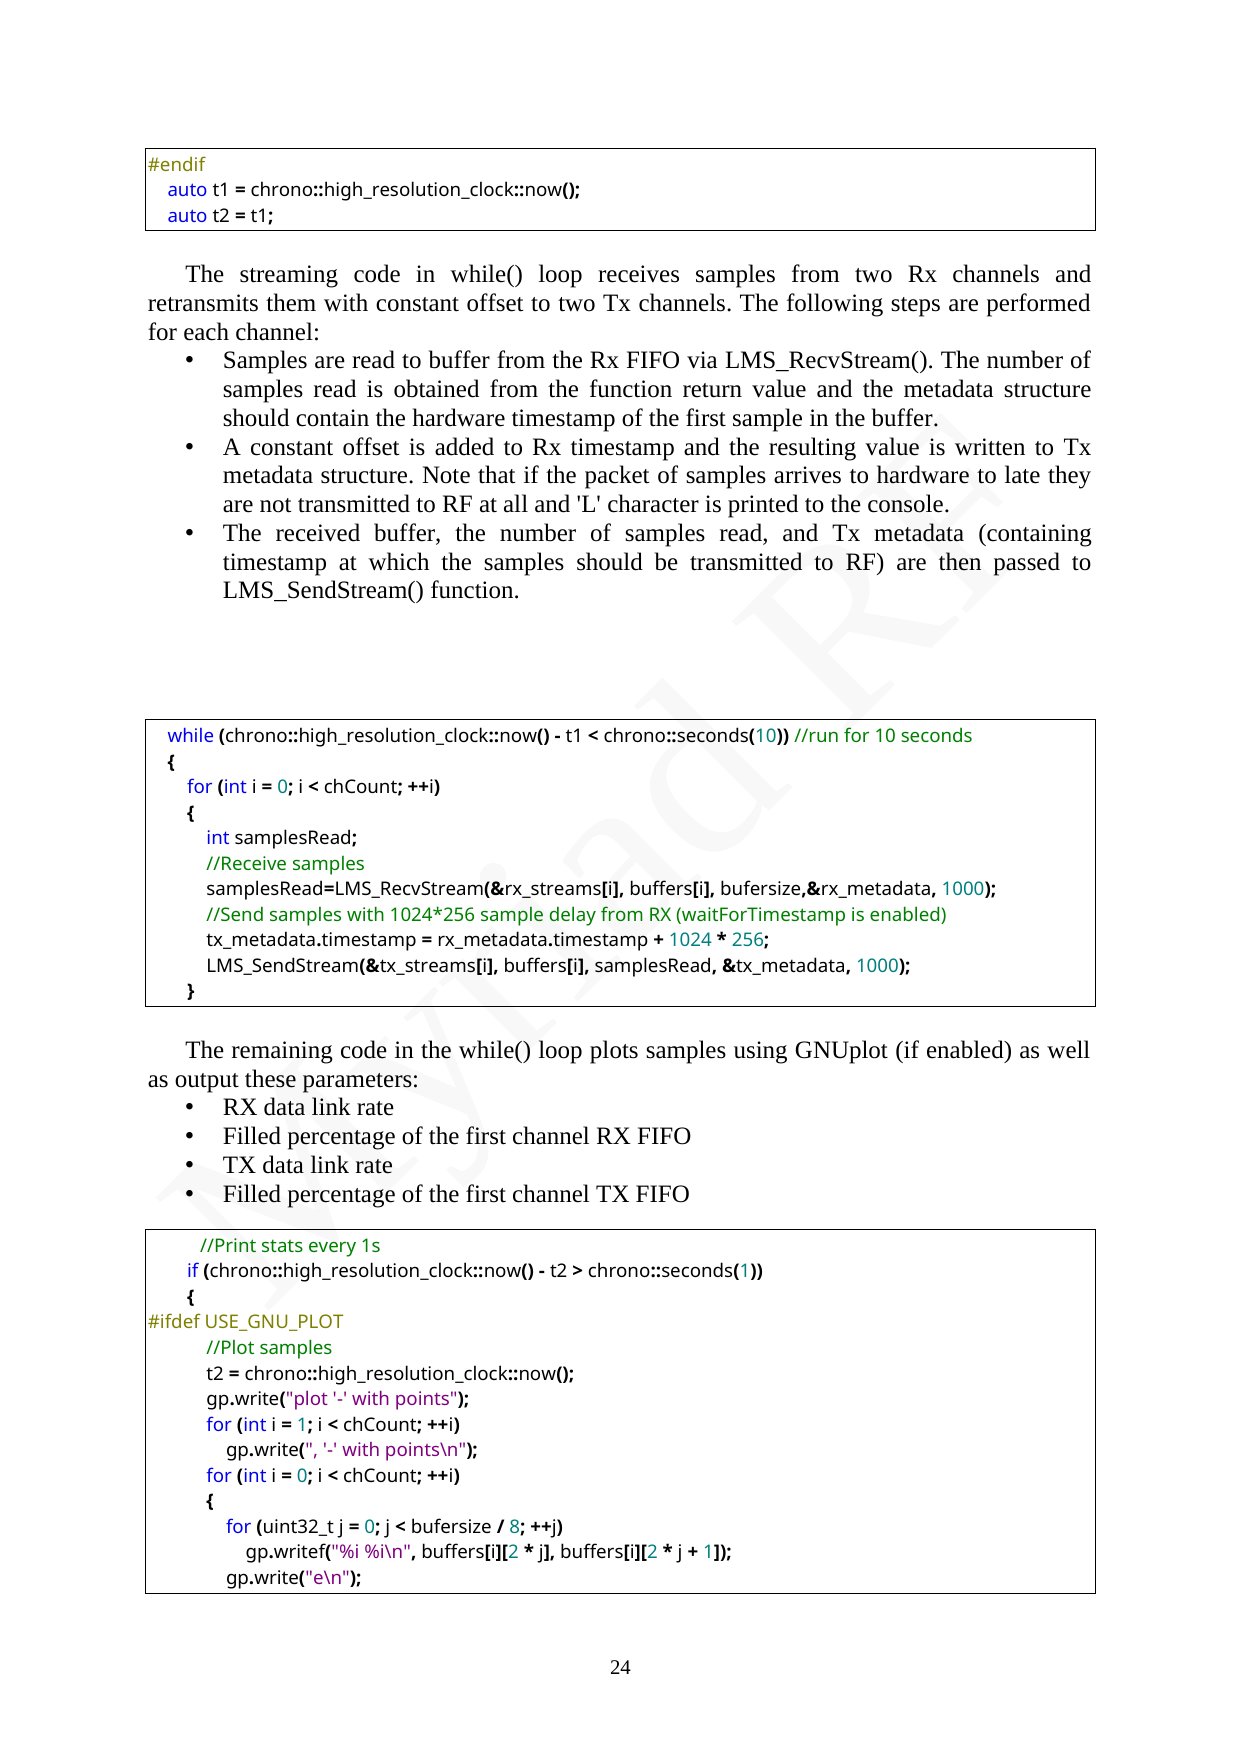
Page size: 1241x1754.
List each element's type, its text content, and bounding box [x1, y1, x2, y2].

text The remaining code in the while() loop plots samples using GNUplot (if enabled) as well as output these parameters: [148, 1035, 409, 1092]
text for (int i = 1; i < chCount; ++i) [148, 1411, 1092, 1436]
list RX data link rate [470, 1092, 1092, 1121]
list Filled percentage of the first channel TX FIFO [319, 1179, 379, 1207]
text gp.write("e\n"); [146, 1561, 1095, 1593]
text auto t1 = chrono::high_resolution_clock::now(); [148, 176, 1092, 199]
text The remaining code in the while() loop plots samples using GNUplot (if enabled) as well as output these parameters: [380, 1035, 454, 1086]
text //Print stats every 1s [238, 1230, 1095, 1258]
text //Send samples with 1024*256 sample delay from RX (waitForTimestamp is enabled) [148, 901, 530, 927]
list RX data link rate [321, 1092, 469, 1121]
text { [148, 799, 665, 824]
text #ifdef USE_GNU_PLOT [148, 1309, 1092, 1334]
text [734, 748, 1092, 773]
list TX data link rate [185, 1150, 305, 1179]
text int samplesRead; [148, 824, 593, 850]
text [667, 748, 727, 773]
text samplesRead=LMS_RecvStream(&rx_streams[i], buffers[i], bufersize,&rx_metadata, 1000); [148, 876, 611, 901]
text tx_metadata.timestamp = rx_metadata.timestamp + 1024 * 256; [491, 927, 555, 952]
text //Send samples with 1024*256 sample delay from RX (waitForTimestamp is enabled) [536, 901, 607, 927]
text } [146, 974, 482, 1006]
text gp.write(", '-' with points\n"); [148, 1436, 1092, 1462]
text gp.write("plot '-' with points"); [148, 1385, 1092, 1411]
list TX data link rate [476, 1150, 1092, 1179]
list A constant offset is added to Rx timestamp and the resulting value is written to Tx metadata structure. Note that if the packet of samples arrives to hardware to late they are not transmitted to RF at all and 'L' character is printed to the console. [185, 432, 920, 518]
list Filled percentage of the first channel TX FIFO [381, 1179, 1092, 1207]
text [629, 824, 699, 850]
text for (int i = 0; i < chCount; ++i) [148, 773, 651, 799]
text //Plot samples [148, 1334, 1092, 1360]
text t2 = chrono::high_resolution_clock::now(); [148, 1360, 1092, 1385]
text //Print stats every 1s [146, 1230, 245, 1258]
text [677, 799, 756, 824]
text //Send samples with 1024*256 sample delay from RX (waitForTimestamp is enabled) [657, 901, 1092, 927]
list RX data link rate [148, 1092, 285, 1121]
text The remaining code in the while() loop plots samples using GNUplot (if enabled) as well as output these parameters: [446, 1035, 1092, 1092]
text LMS_SendStream(&tx_streams[i], buffers[i], samplesRead, &tx_metadata, 1000); [587, 952, 1092, 974]
list Filled percentage of the first channel TX FIFO [239, 1179, 314, 1207]
text while (chrono::high_resolution_clock::now() - t1 < chrono::seconds(10)) //run for 10 seconds [146, 720, 687, 748]
text while (chrono::high_resolution_clock::now() - t1 < chrono::seconds(10)) //run for 10 seconds [706, 720, 1095, 748]
list Filled percentage of the first channel RX FIFO [482, 1121, 1092, 1150]
list TX data link rate [309, 1150, 371, 1179]
list The received buffer, the number of samples read, and Tx metadata (containing timestamp at which the samples should be transmitted to RF) are then passed to LMS_SendStream() function. [185, 518, 973, 604]
text if (chrono::high_resolution_clock::now() - t2 > chrono::seconds(1)) [266, 1258, 1092, 1283]
text #endif [146, 149, 1095, 176]
list Filled percentage of the first channel RX FIFO [299, 1121, 342, 1150]
text [482, 974, 1095, 1006]
text [667, 773, 753, 799]
list Filled percentage of the first channel RX FIFO [350, 1121, 477, 1150]
text auto t2 = t1; [146, 199, 1095, 230]
text tx_metadata.timestamp = rx_metadata.timestamp + 1024 * 256; [562, 927, 1092, 952]
text //Receive samples [148, 850, 575, 876]
text The streaming code in while() loop receives samples from two Rx channels and retransmits them with constant offset to two Tx channels. The following steps are performed for each channel: [148, 259, 1092, 346]
text gp.writef("%i %i\n", buffers[i][2 * j], buffers[i][2 * j + 1]); [148, 1538, 1092, 1561]
text { [148, 748, 667, 773]
text for (int i = 0; i < chCount; ++i) [148, 1462, 1092, 1487]
list TX data link rate [379, 1150, 477, 1179]
text [757, 799, 1092, 824]
text LMS_SendStream(&tx_streams[i], buffers[i], samplesRead, &tx_metadata, 1000); [148, 952, 476, 974]
text for (uint32_t j = 0; j < bufersize / 8; ++j) [148, 1513, 1092, 1538]
text { [148, 1283, 276, 1309]
text { [148, 1487, 1092, 1513]
list Filled percentage of the first channel RX FIFO [148, 1121, 295, 1150]
text [728, 824, 1092, 850]
list A constant offset is added to Rx timestamp and the resulting value is written to Tx metadata structure. Note that if the packet of samples arrives to hardware to late they are not transmitted to RF at all and 'L' character is printed to the console. [898, 432, 1092, 518]
list Samples are read to buffer from the Rx FIFO via LMS_RecvStream(). The number of samples read is obtained from the function return value and the metadata structure should contain the hardware timestamp of the first sample in the buffer. [185, 346, 1092, 432]
text [759, 773, 1092, 799]
text LMS_SendStream(&tx_streams[i], buffers[i], samplesRead, &tx_metadata, 1000); [480, 952, 567, 974]
text [578, 850, 629, 876]
text tx_metadata.timestamp = rx_metadata.timestamp + 1024 * 256; [148, 927, 488, 952]
text samplesRead=LMS_RecvStream(&rx_streams[i], buffers[i], bufersize,&rx_metadata, 1000); [680, 876, 1092, 901]
text [272, 1283, 1092, 1309]
text if (chrono::high_resolution_clock::now() - t2 > chrono::seconds(1)) [148, 1258, 270, 1283]
text [655, 850, 1092, 876]
list The received buffer, the number of samples read, and Tx metadata (containing timestamp at which the samples should be transmitted to RF) are then passed to LMS_SendStream() function. [950, 518, 1092, 604]
text [583, 835, 623, 850]
